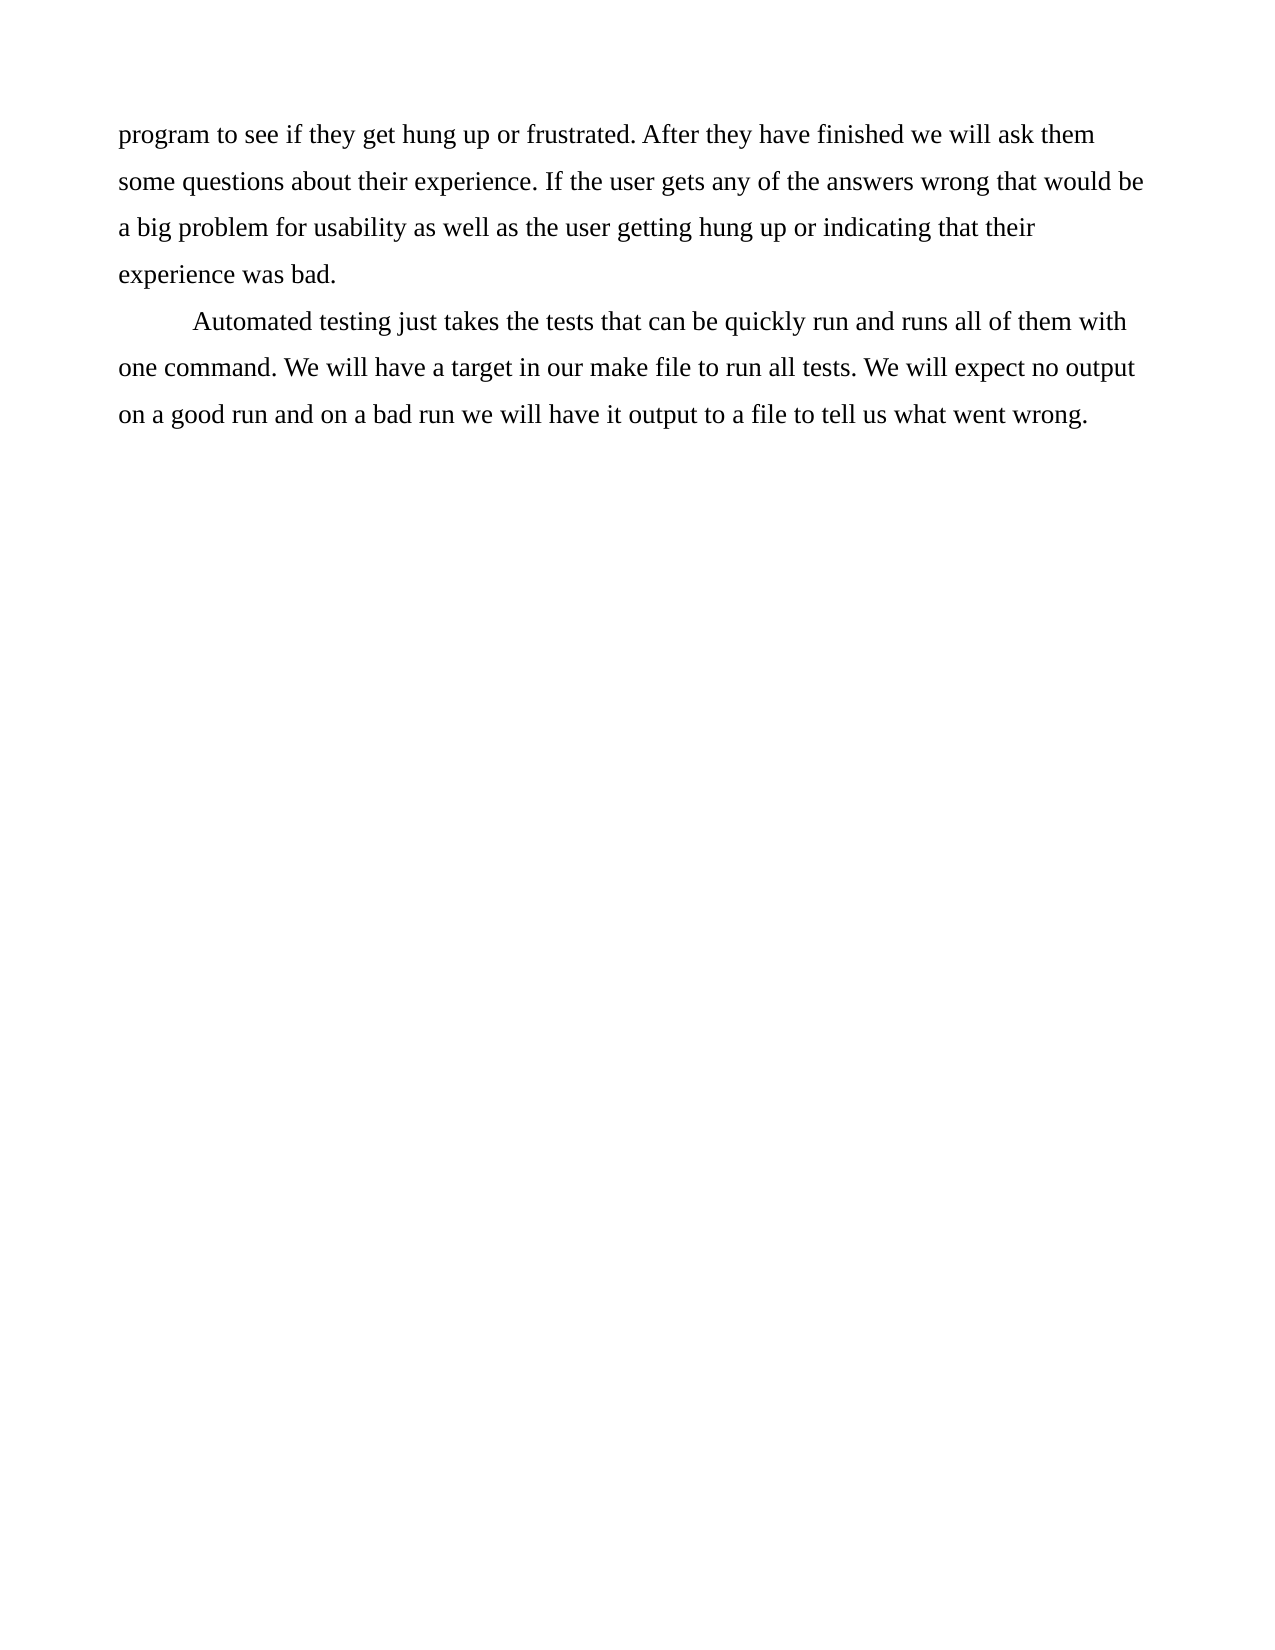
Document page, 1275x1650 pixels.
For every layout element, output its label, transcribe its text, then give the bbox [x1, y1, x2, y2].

text Automated testing just takes the tests that can be quickly run and runs all of them with one command. We will have a target in our make file to run all tests. We will expect no output on a good run and on a bad run we will have it output to a file to tell us what went wrong. [118, 305, 1157, 429]
text program to see if they get hung up or frustrated. After they have finished we will ask them some questions about their experience. If the user gets any of the answers wrong that would be a big problem for usability as well as the user getting hung up or indicating that their experience was bad. [118, 118, 1157, 289]
